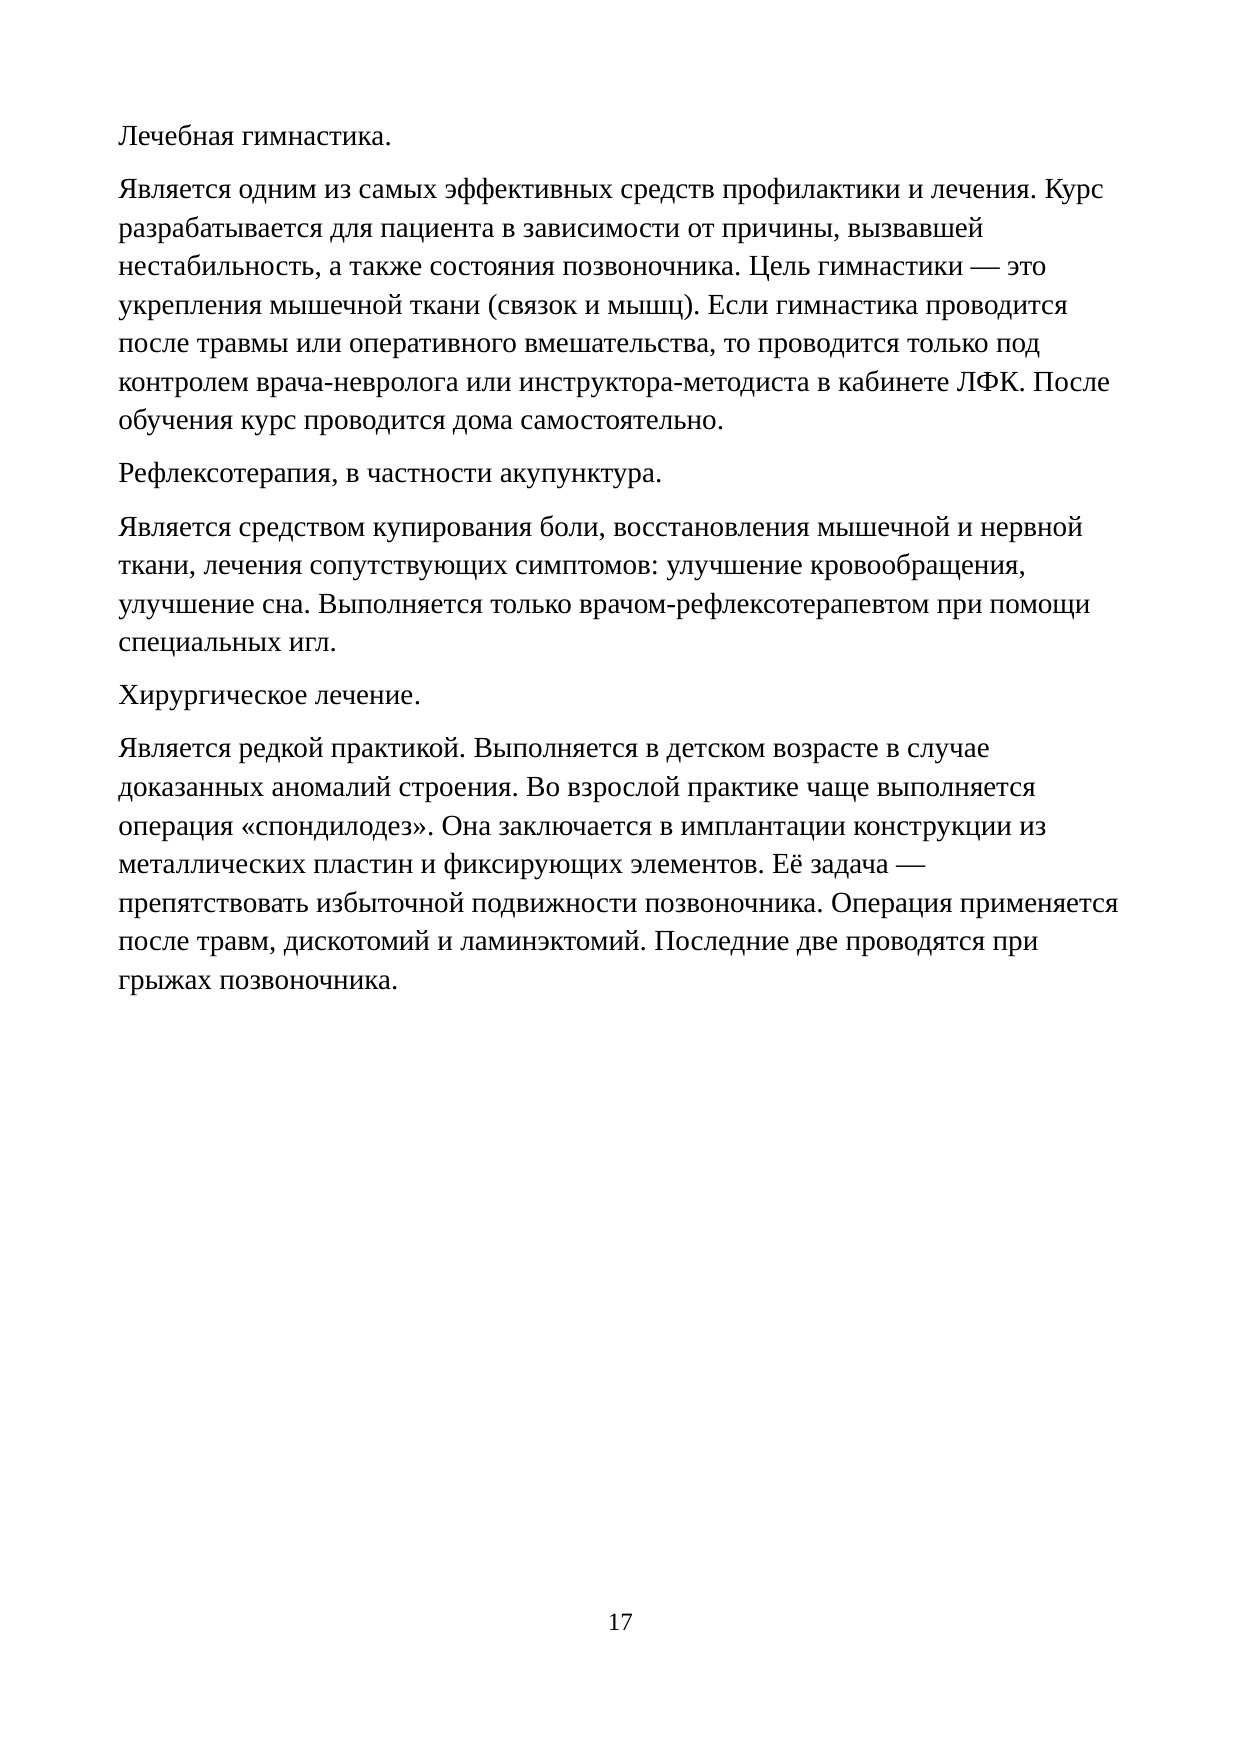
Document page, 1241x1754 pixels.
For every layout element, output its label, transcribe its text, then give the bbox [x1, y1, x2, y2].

text Лечебная гимнастика. [118, 118, 1122, 152]
text Является редкой практикой. Выполняется в детском возрасте в случае доказанных аномалий строения. Во взрослой практике чаще выполняется операция «спондилодез». Она заключается в имплантации конструкции из металлических пластин и фиксирующих элементов. Её задача — препятствовать избыточной подвижности позвоночника. Операция применяется после травм, дискотомий и ламинэктомий. Последние две проводятся при грыжах позвоночника. [118, 731, 1122, 995]
text Хирургическое лечение. [118, 677, 1122, 711]
text Является одним из самых эффективных средств профилактики и лечения. Курс разрабатывается для пациента в зависимости от причины, вызвавшей нестабильность, а также состояния позвоночника. Цель гимнастики — это укрепления мышечной ткани (связок и мышц). Если гимнастика проводится после травмы или оперативного вмешательства, то проводится только под контролем врача-невролога или инструктора-методиста в кабинете ЛФК. После обучения курс проводится дома самостоятельно. [118, 171, 1122, 436]
text Рефлексотерапия, в частности акупунктура. [118, 456, 1122, 489]
text Является средством купирования боли, восстановления мышечной и нервной ткани, лечения сопутствующих симптомов: улучшение кровообращения, улучшение сна. Выполняется только врачом-рефлексотерапевтом при помощи специальных игл. [118, 509, 1122, 658]
